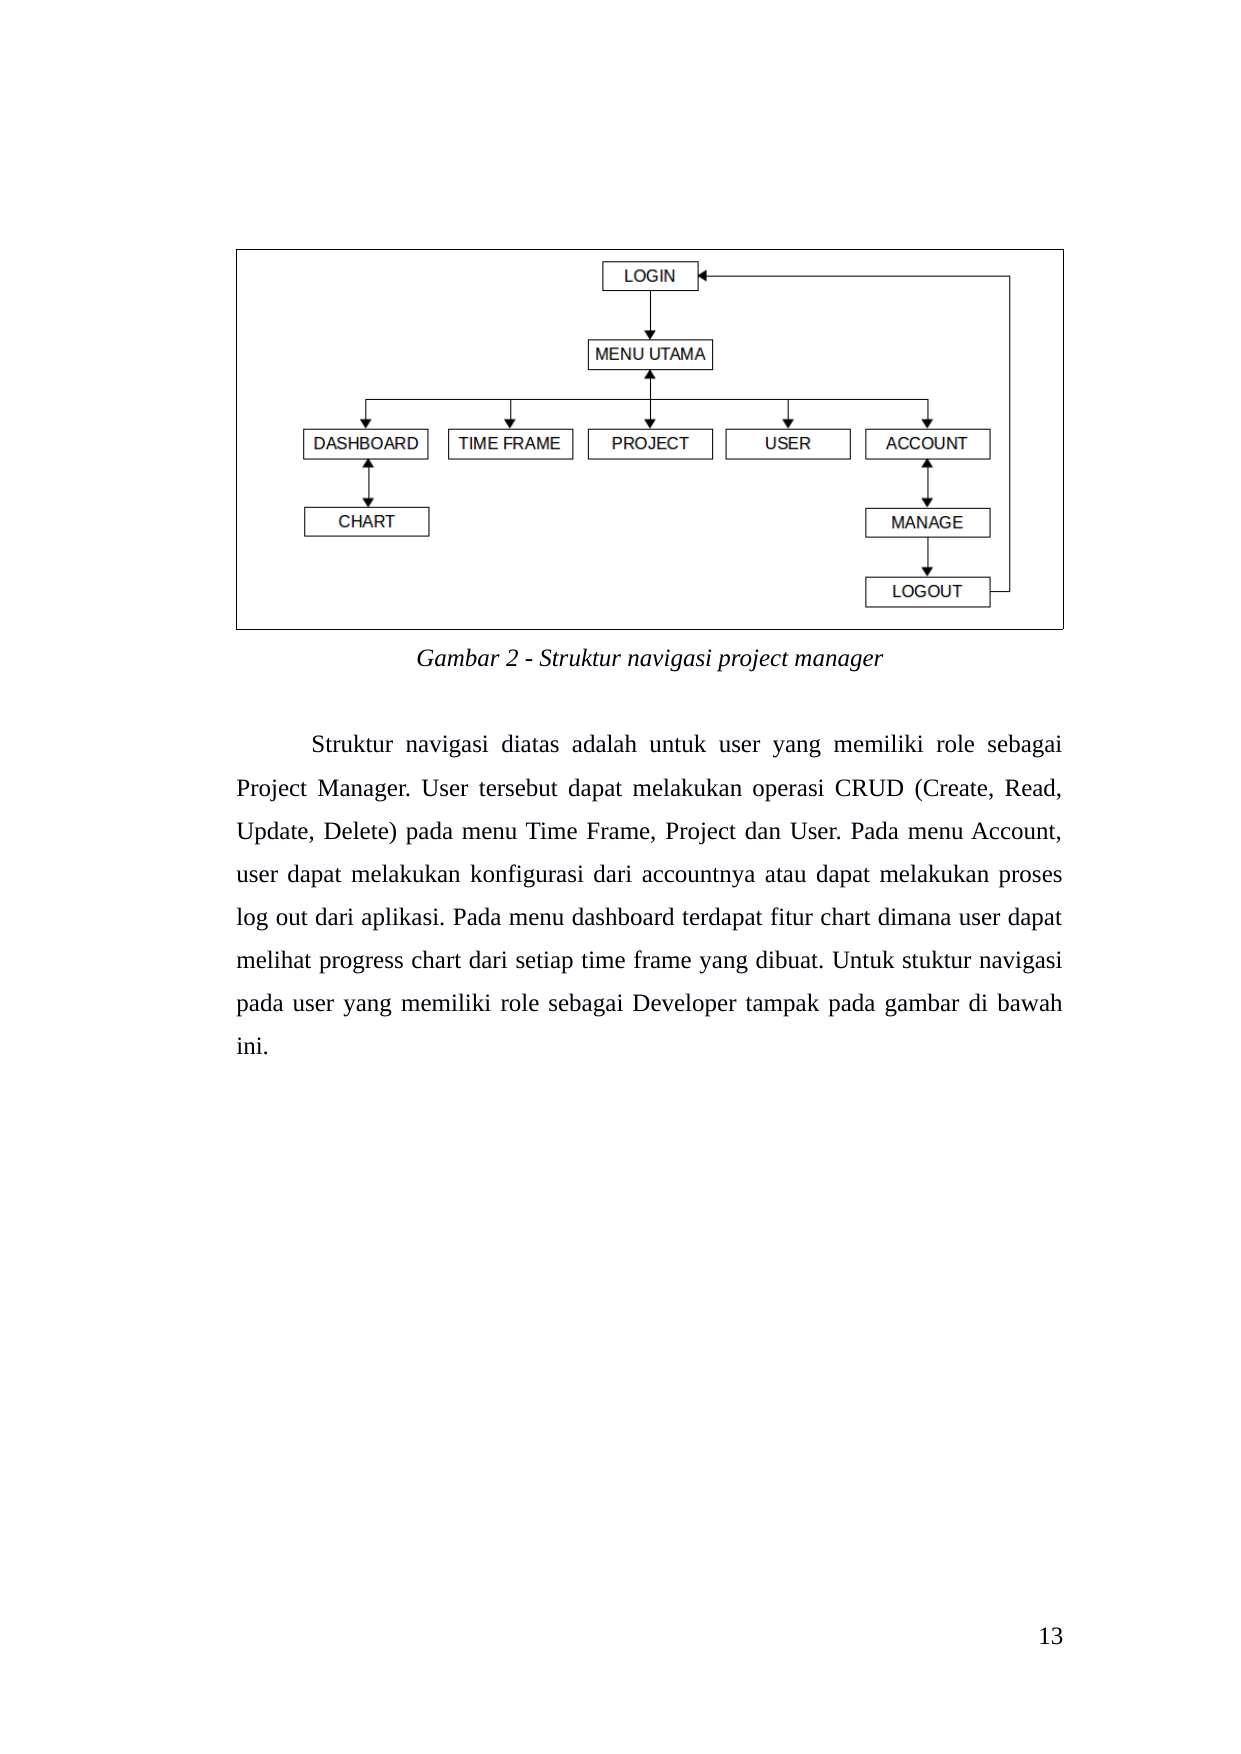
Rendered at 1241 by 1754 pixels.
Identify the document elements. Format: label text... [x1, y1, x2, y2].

text [237, 250, 1063, 629]
text Struktur navigasi diatas adalah untuk user yang memiliki role sebagai Project Manager. User tersebut dapat melakukan operasi CRUD (Create, Read, Update, Delete) pada menu Time Frame, Project dan User. Pada menu Account, user dapat melakukan konfigurasi dari accountnya atau dapat melakukan proses log out dari aplikasi. Pada menu dashboard terdapat fitur chart dimana user dapat melihat progress chart dari setiap time frame yang dibuat. Untuk stuktur navigasi pada user yang memiliki role sebagai Developer tampak pada gambar di bawah ini. [236, 672, 1063, 1060]
text Gambar 2 - Struktur navigasi project manager [236, 630, 1063, 672]
picture [239, 252, 1060, 626]
